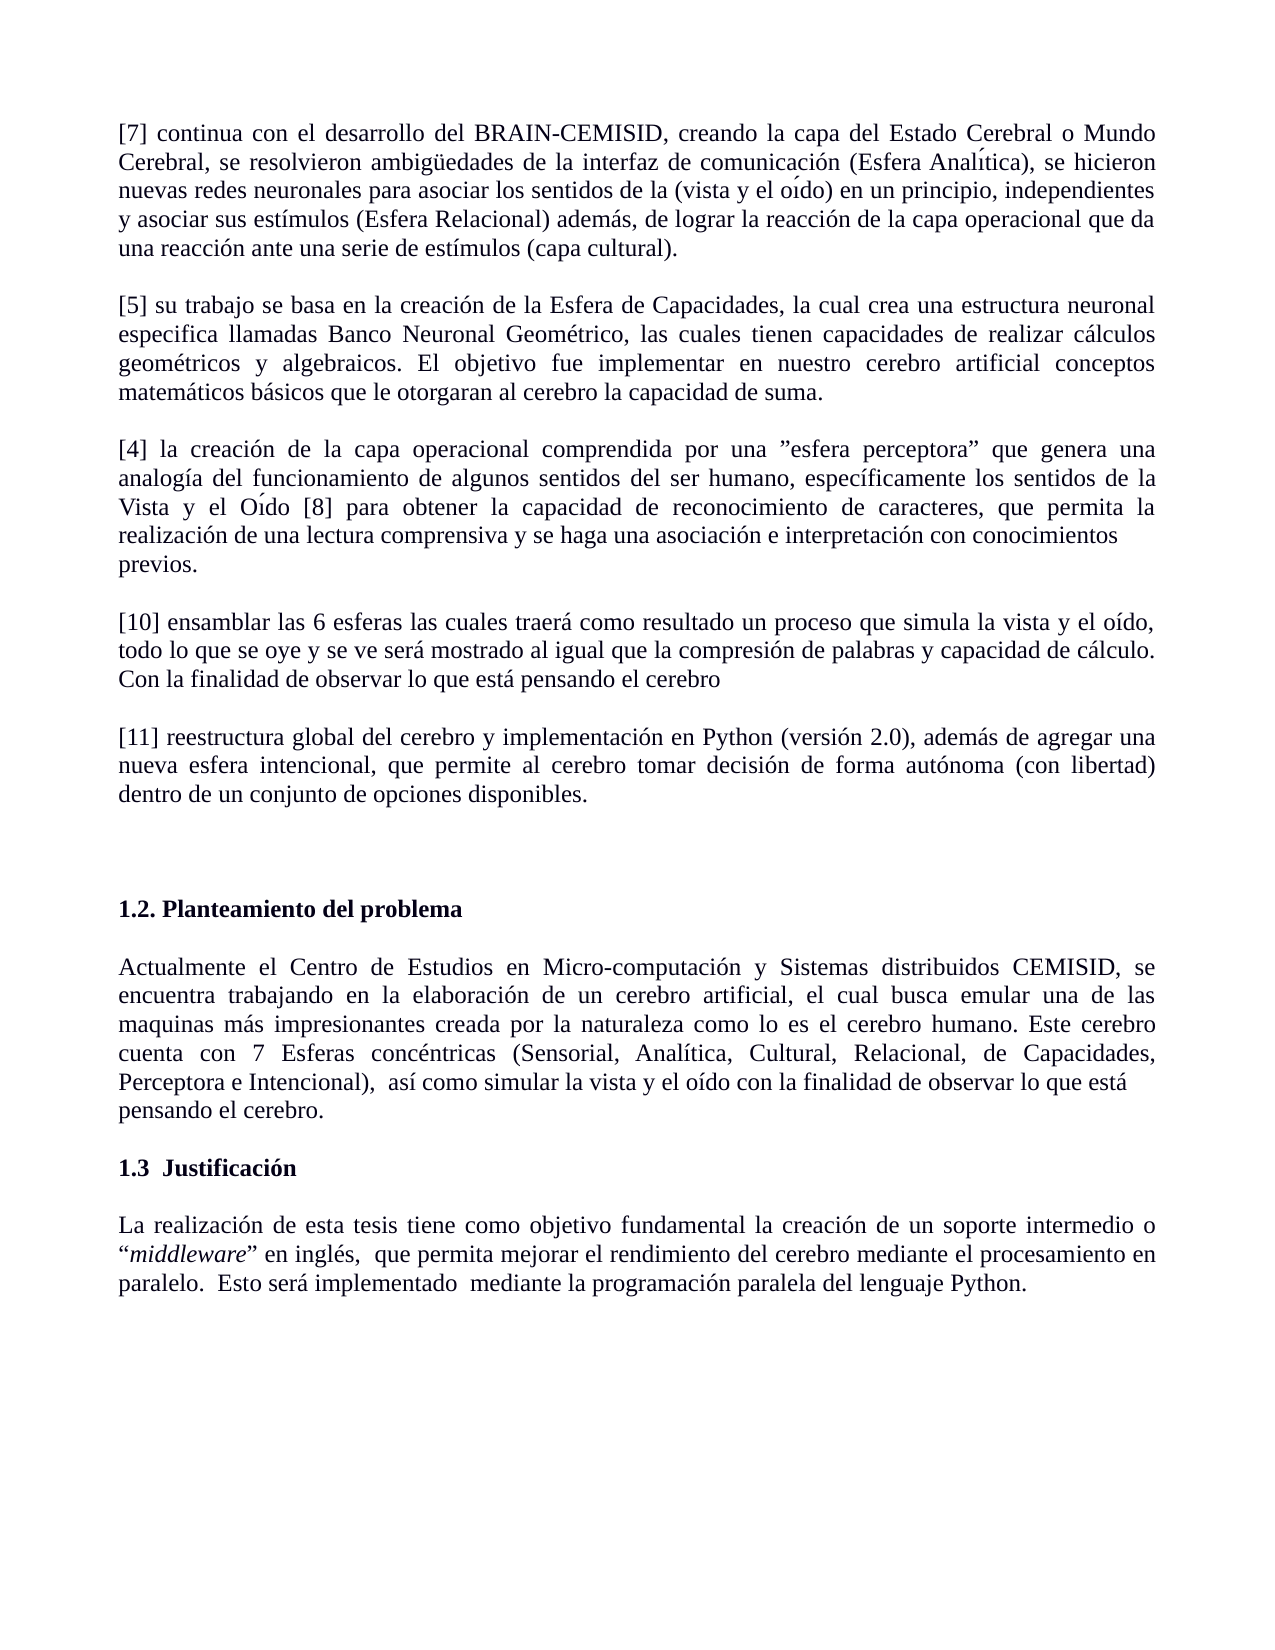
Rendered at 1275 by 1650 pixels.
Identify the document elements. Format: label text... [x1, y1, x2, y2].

text pensando el cerebro. [118, 1096, 1157, 1124]
text 1.2. Planteamiento del problema [118, 894, 1157, 923]
text [10] ensamblar las 6 esferas las cuales traerá como resultado un proceso que simula la vista y el oído, todo lo que se oye y se ve será mostrado al igual que la compresión de palabras y capacidad de cálculo. Con la finalidad de observar lo que está pensando el cerebro [118, 607, 1157, 693]
text La realización de esta tesis tiene como objetivo fundamental la creación de un soporte intermedio o “middleware” en inglés, que permita mejorar el rendimiento del cerebro mediante el procesamiento en paralelo. Esto será implementado mediante la programación paralela del lenguaje Python. [118, 1211, 1157, 1297]
text [4] la creación de la capa operacional comprendida por una ”esfera perceptora” que genera una analogía del funcionamiento de algunos sentidos del ser humano, específicamente los sentidos de la Vista y el Oı́do [8] para obtener la capacidad de reconocimiento de caracteres, que permita la realización de una lectura comprensiva y se haga una asociación e interpretación con conocimientos [118, 434, 1157, 549]
text [11] reestructura global del cerebro y implementación en Python (versión 2.0), además de agregar una nueva esfera intencional, que permite al cerebro tomar decisión de forma autónoma (con libertad) dentro de un conjunto de opciones disponibles. [118, 722, 1157, 808]
text 1.3 Justificación [118, 1153, 1157, 1182]
text Actualmente el Centro de Estudios en Micro-computación y Sistemas distribuidos CEMISID, se encuentra trabajando en la elaboración de un cerebro artificial, el cual busca emular una de las maquinas más impresionantes creada por la naturaleza como lo es el cerebro humano. Este cerebro cuenta con 7 Esferas concéntricas (Sensorial, Analítica, Cultural, Relacional, de Capacidades, Perceptora e Intencional), así como simular la vista y el oído con la finalidad de observar lo que está [118, 952, 1157, 1096]
text [7] continua con el desarrollo del BRAIN-CEMISID, creando la capa del Estado Cerebral o Mundo Cerebral, se resolvieron ambigüedades de la interfaz de comunicación (Esfera Analı́tica), se hicieron nuevas redes neuronales para asociar los sentidos de la (vista y el oı́do) en un principio, independientes y asociar sus estímulos (Esfera Relacional) además, de lograr la reacción de la capa operacional que da una reacción ante una serie de estímulos (capa cultural). [118, 118, 1157, 262]
text previos. [118, 549, 1157, 578]
text [5] su trabajo se basa en la creación de la Esfera de Capacidades, la cual crea una estructura neuronal especifica llamadas Banco Neuronal Geométrico, las cuales tienen capacidades de realizar cálculos geométricos y algebraicos. El objetivo fue implementar en nuestro cerebro artificial conceptos matemáticos básicos que le otorgaran al cerebro la capacidad de suma. [118, 291, 1157, 406]
